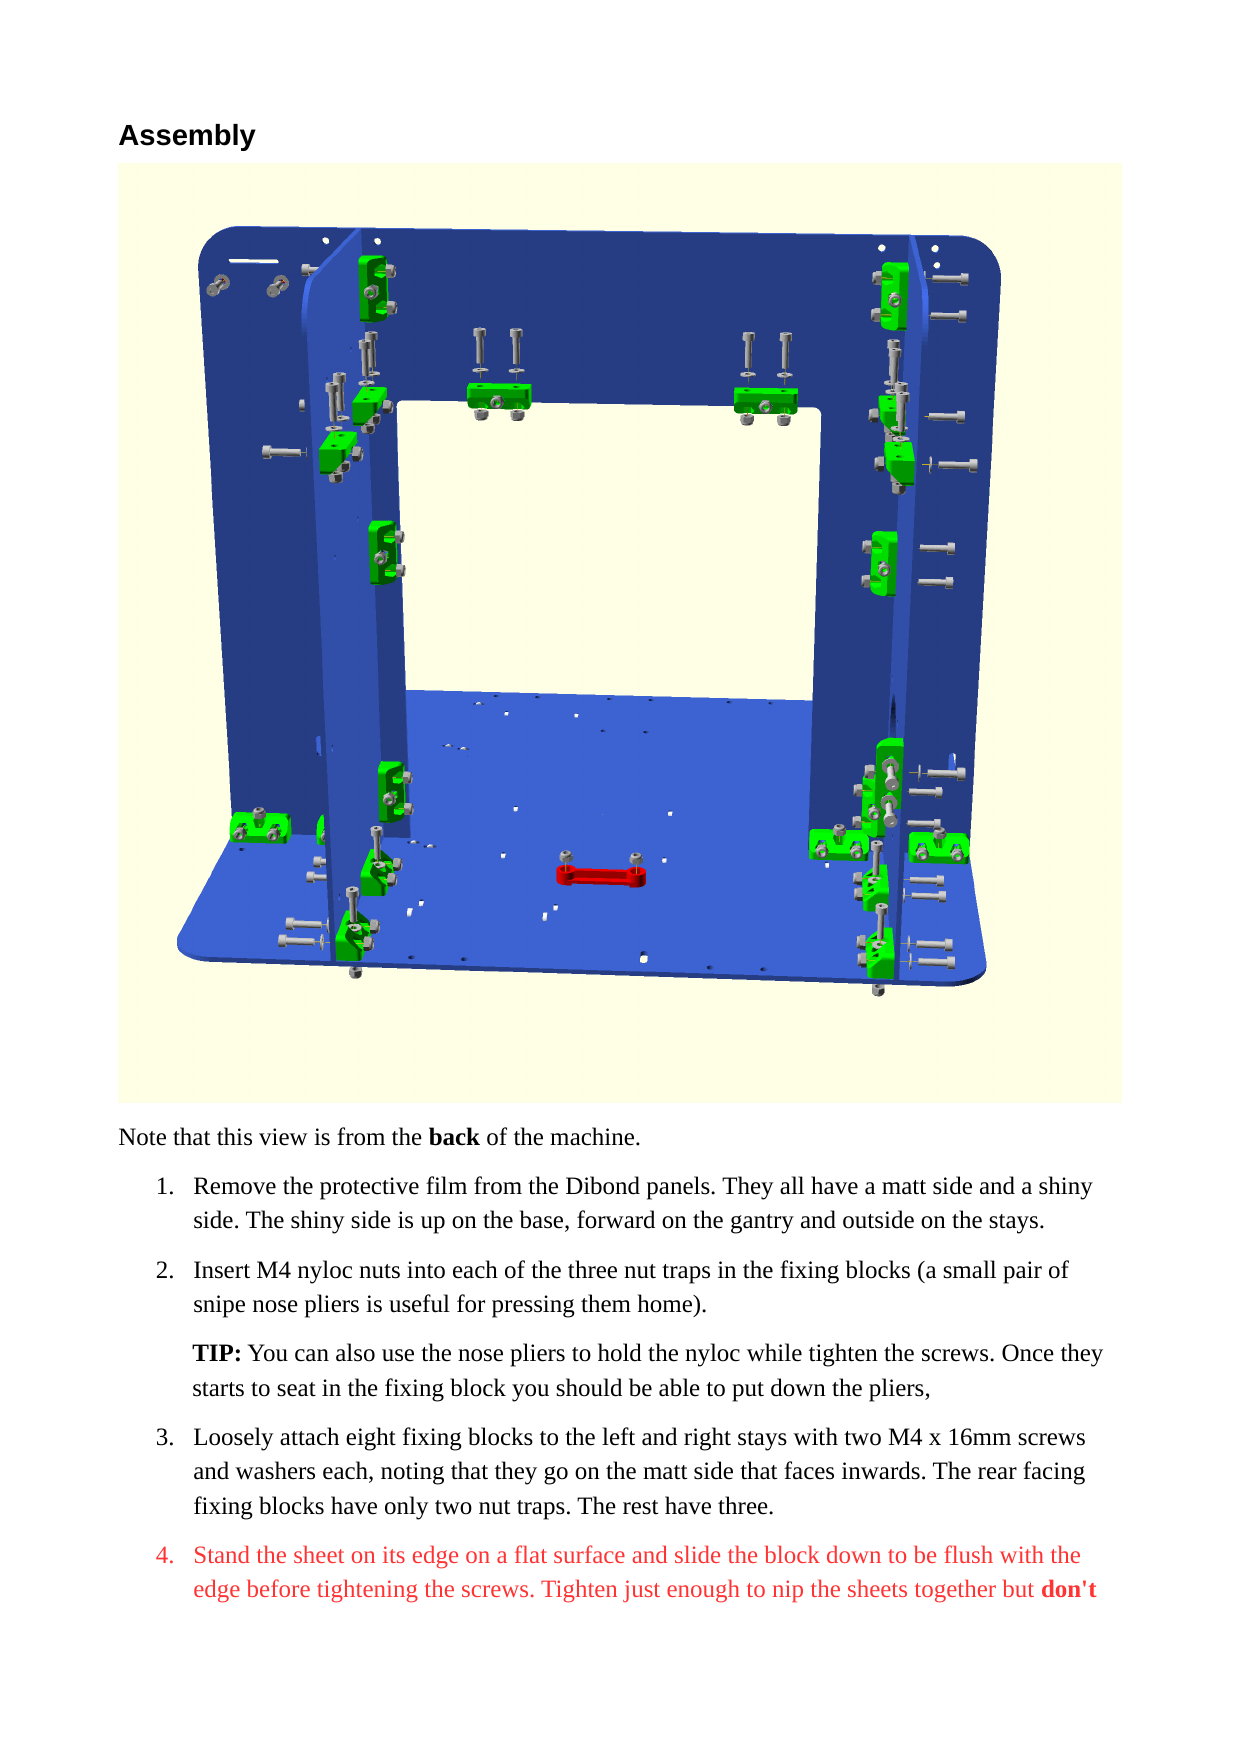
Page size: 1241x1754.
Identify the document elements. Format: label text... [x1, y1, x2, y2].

picture [118, 163, 1123, 1103]
text TIP: You can also use the nose pliers to hold the nyloc while tighten the screws. Once they starts to seat in the fixing block you should be able to put down the pliers, [192, 1338, 1122, 1401]
text Note that this view is from the back of the machine. [118, 1122, 1122, 1151]
list Insert M4 nyloc nuts into each of the three nut traps in the fixing blocks (a small pair of snipe nose pliers is useful for pressing them home). [156, 1255, 1122, 1318]
list Loosely attach eight fixing blocks to the left and right stays with two M4 x 16mm screws and washers each, noting that they go on the matt side that faces inwards. The rear facing fixing blocks have only two nut traps. The rest have three. [156, 1422, 1122, 1519]
list Remove the protective film from the Dibond panels. They all have a matt side and a shiny side. The shiny side is up on the base, forward on the gantry and outside on the stays. [156, 1171, 1122, 1234]
subtitle Assembly [118, 118, 1122, 152]
list Stand the sheet on its edge on a flat surface and slide the block down to be flush with the edge before tightening the screws. Tighten just enough to nip the sheets together but don't [156, 1540, 1122, 1603]
